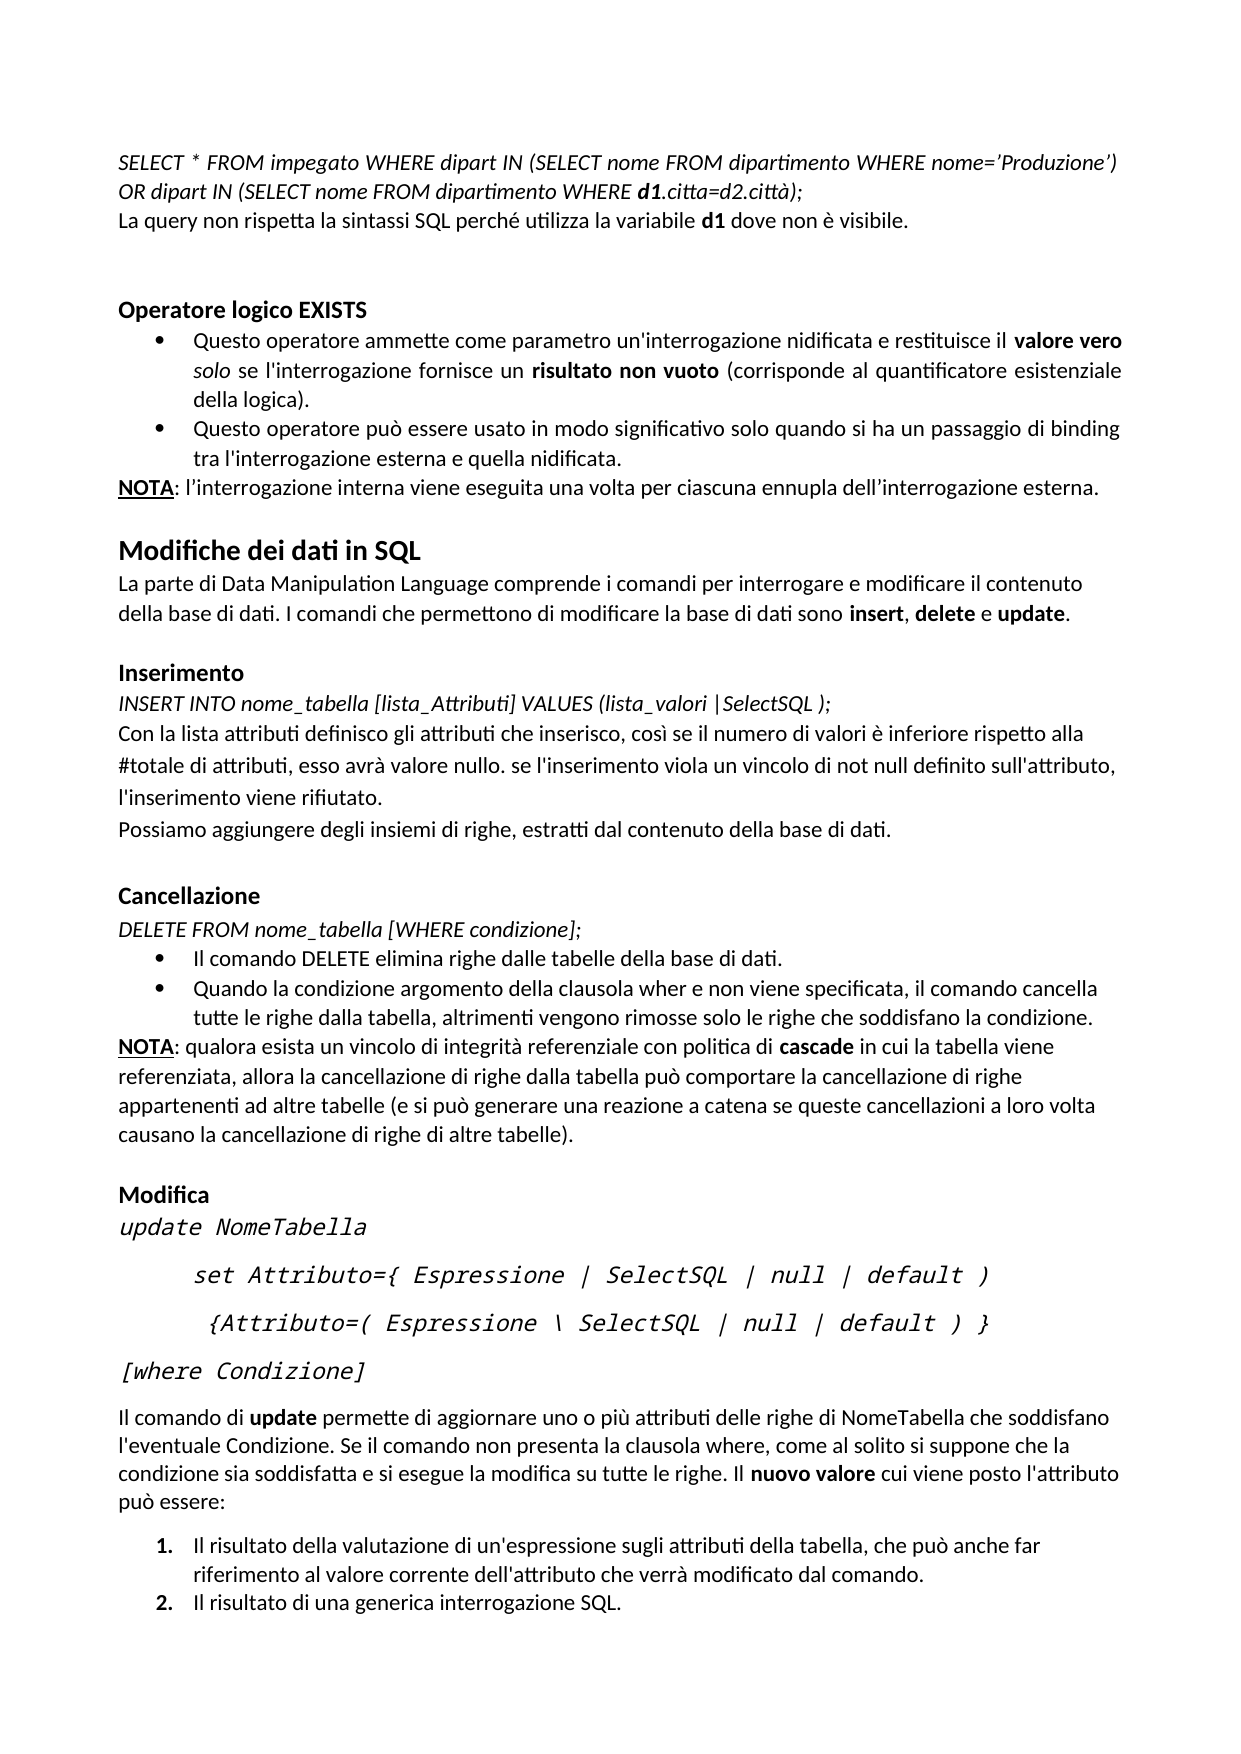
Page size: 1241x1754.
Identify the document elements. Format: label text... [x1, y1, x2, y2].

list Questo operatore può essere usato in modo significativo solo quando si ha un passaggio di binding tra l'interrogazione esterna e quella nidificata. [156, 414, 1122, 472]
text Con la lista attributi definisco gli attributi che inserisco, così se il numero di valori è inferiore rispetto alla #totale di attributi, esso avrà valore nullo. se l'inserimento viola un vincolo di not null definito sull'attributo, l'inserimento viene rifiutato. [118, 719, 1122, 811]
list Quando la condizione argomento della clausola wher e non viene specificata, il comando cancella tutte le righe dalla tabella, altrimenti vengono rimosse solo le righe che soddisfano la condizione. [156, 974, 1122, 1031]
text La query non rispetta la sintassi SQL perché utilizza la variabile d1 dove non è visibile. [118, 206, 1122, 234]
text Modifica [118, 1179, 1122, 1210]
text SELECT * FROM impegato WHERE dipart IN (SELECT nome FROM dipartimento WHERE nome=’Produzione’) OR dipart IN (SELECT nome FROM dipartimento WHERE d1.citta=d2.città); [118, 148, 1122, 205]
text Inserimento [118, 658, 1122, 688]
text Possiamo aggiungere degli insiemi di righe, estratti dal contenuto della base di dati. [118, 816, 1122, 843]
text DELETE FROM nome_tabella [WHERE condizione]; [118, 915, 1122, 943]
text update NomeTabella [118, 1211, 1122, 1242]
text set Attributo={ Espressione | SelectSQL | null | default ) [192, 1259, 1122, 1290]
text Il comando di update permette di aggiornare uno o più attributi delle righe di NomeTabella che soddisfano l'eventuale Condizione. Se il comando non presenta la clausola where, come al solito si suppone che la condizione sia soddisfatta e si esegue la modifica su tutte le righe. Il nuovo valore cui viene posto l'attributo può essere: [118, 1403, 1122, 1515]
text NOTA: qualora esista un vincolo di integrità referenziale con politica di cascade in cui la tabella viene referenziata, allora la cancellazione di righe dalla tabella può comportare la cancellazione di righe appartenenti ad altre tabelle (e si può generare una reazione a catena se queste cancellazioni a loro volta causano la cancellazione di righe di altre tabelle). [118, 1032, 1122, 1148]
text NOTA: l’interrogazione interna viene eseguita una volta per ciascuna ennupla dell’interrogazione esterna. [118, 473, 1122, 501]
text La parte di Data Manipulation Language comprende i comandi per interrogare e modificare il contenuto della base di dati. I comandi che permettono di modificare la base di dati sono insert, delete e update. [118, 569, 1122, 627]
text Operatore logico EXISTS [118, 294, 1122, 325]
text {Attributo=( Espressione \ SelectSQL | null | default ) } [192, 1307, 1122, 1338]
list Questo operatore ammette come parametro un'interrogazione nidificata e restituisce il valore vero solo se l'interrogazione fornisce un risultato non vuoto (corrisponde al quantificatore esistenziale della logica). [156, 326, 1122, 413]
text [where Condizione] [118, 1355, 1122, 1386]
list Il risultato della valutazione di un'espressione sugli attributi della tabella, che può anche far riferimento al valore corrente dell'attributo che verrà modificato dal comando. [156, 1532, 1122, 1588]
list Il risultato di una generica interrogazione SQL. [156, 1588, 1122, 1616]
list Il comando DELETE elimina righe dalle tabelle della base di dati. [156, 944, 1122, 972]
text Modifiche dei dati in SQL [118, 532, 1122, 568]
text INSERT INTO nome_tabella [lista_Attributi] VALUES (lista_valori |SelectSQL ); [118, 689, 1122, 718]
text Cancellazione [118, 880, 1122, 910]
